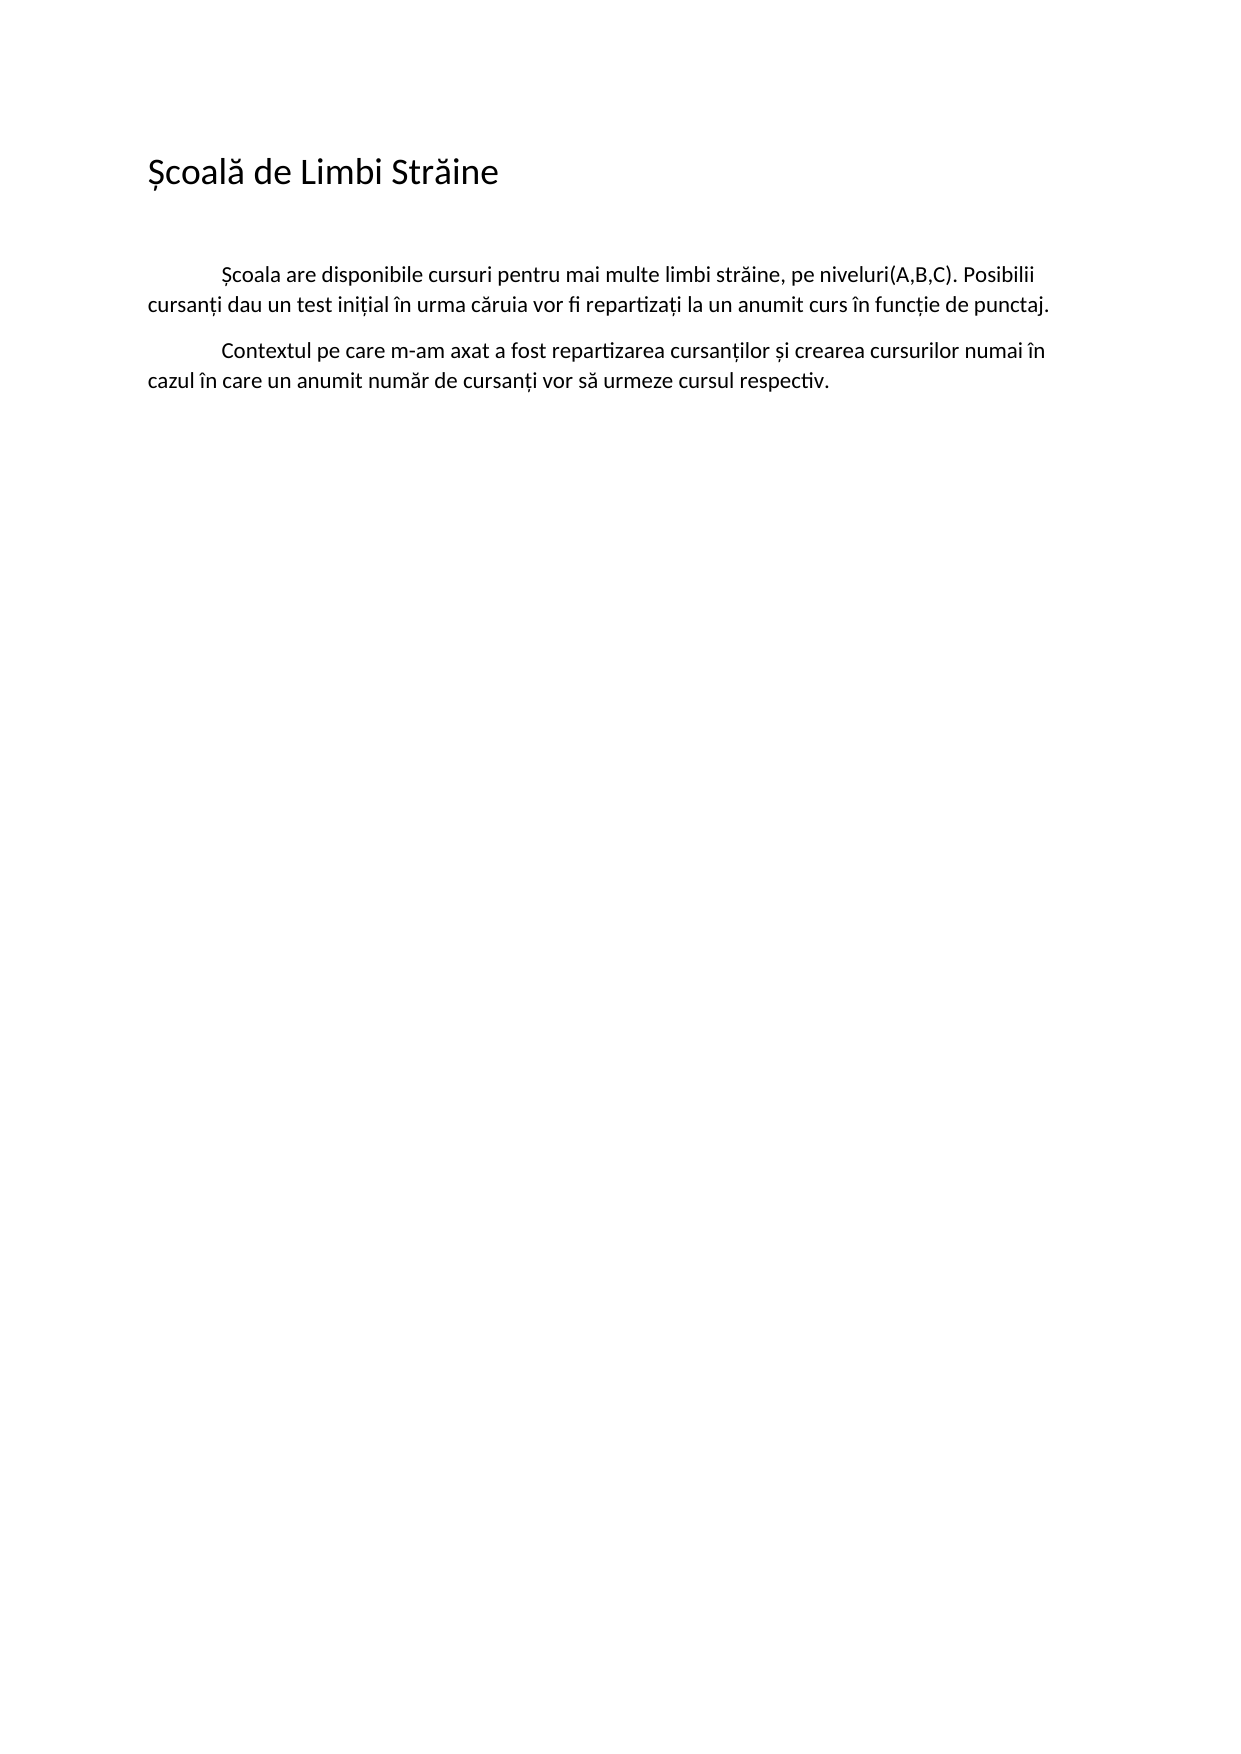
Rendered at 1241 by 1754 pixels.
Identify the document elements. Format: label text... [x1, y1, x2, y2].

text Școala are disponibile cursuri pentru mai multe limbi străine, pe niveluri(A,B,C). Posibilii cursanți dau un test inițial în urma căruia vor fi repartizați la un anumit curs în funcție de punctaj. [148, 260, 1093, 318]
text Școală de Limbi Străine [148, 148, 1093, 193]
text Contextul pe care m-am axat a fost repartizarea cursanților și crearea cursurilor numai în cazul în care un anumit număr de cursanți vor să urmeze cursul respectiv. [148, 336, 1093, 394]
